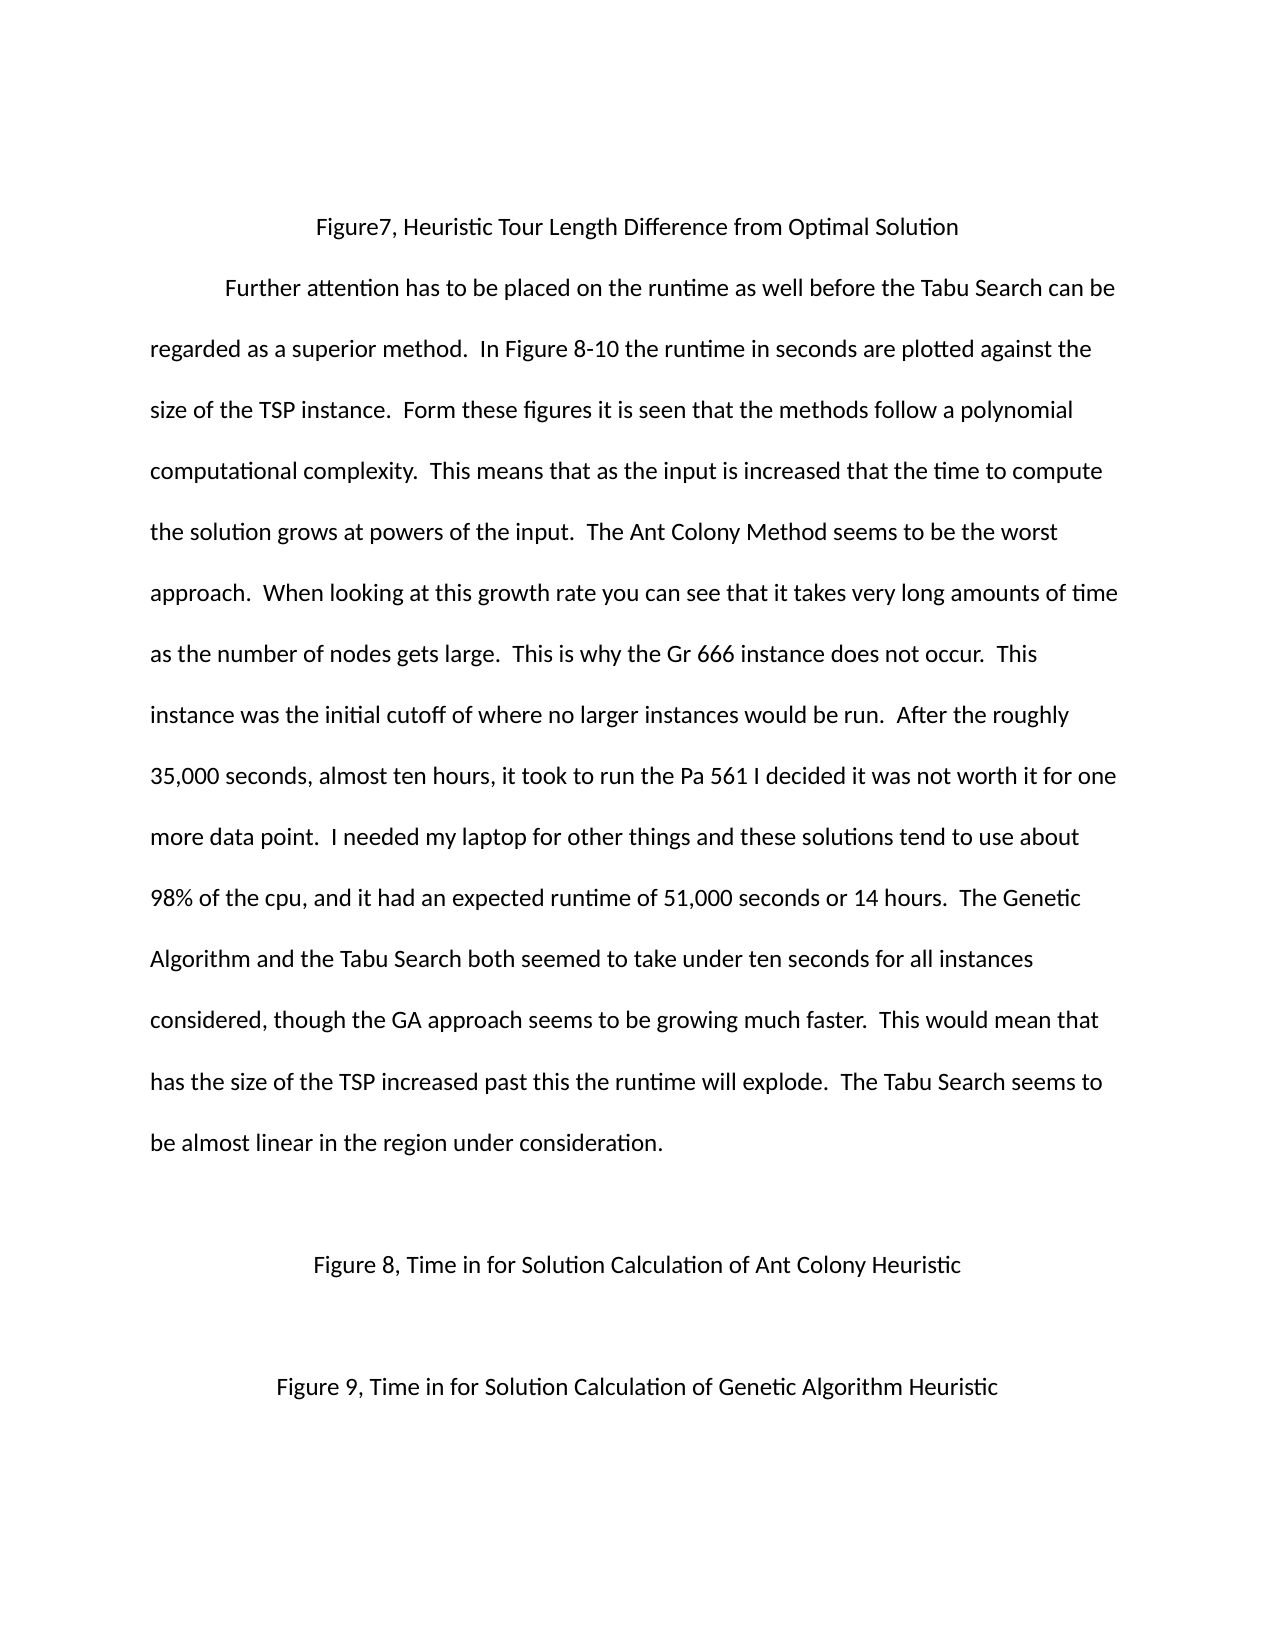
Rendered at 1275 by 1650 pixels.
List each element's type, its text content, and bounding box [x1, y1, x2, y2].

text Figure 8, Time in for Solution Calculation of Ant Colony Heuristic [150, 1249, 1125, 1279]
text Further attention has to be placed on the runtime as well before the Tabu Search can be regarded as a superior method. In Figure 8-10 the runtime in seconds are plotted against the size of the TSP instance. Form these figures it is seen that the methods follow a polynomial computational complexity. This means that as the input is increased that the time to compute the solution grows at powers of the input. The Ant Colony Method seems to be the worst approach. When looking at this growth rate you can see that it takes very long amounts of time as the number of nodes gets large. This is why the Gr 666 instance does not occur. This instance was the initial cutoff of where no larger instances would be run. After the roughly 35,000 seconds, almost ten hours, it took to run the Pa 561 I decided it was not worth it for one more data point. I needed my laptop for other things and these solutions tend to use about 98% of the cpu, and it had an expected runtime of 51,000 seconds or 14 hours. The Genetic Algorithm and the Tabu Search both seemed to take under ten seconds for all instances considered, though the GA approach seems to be growing much faster. This would mean that has the size of the TSP increased past this the runtime will explode. The Tabu Search seems to be almost linear in the region under consideration. [150, 272, 1125, 1157]
text Figure7, Heuristic Tour Length Difference from Optimal Solution [150, 211, 1125, 242]
text Figure 9, Time in for Solution Calculation of Genetic Algorithm Heuristic [150, 1371, 1125, 1401]
